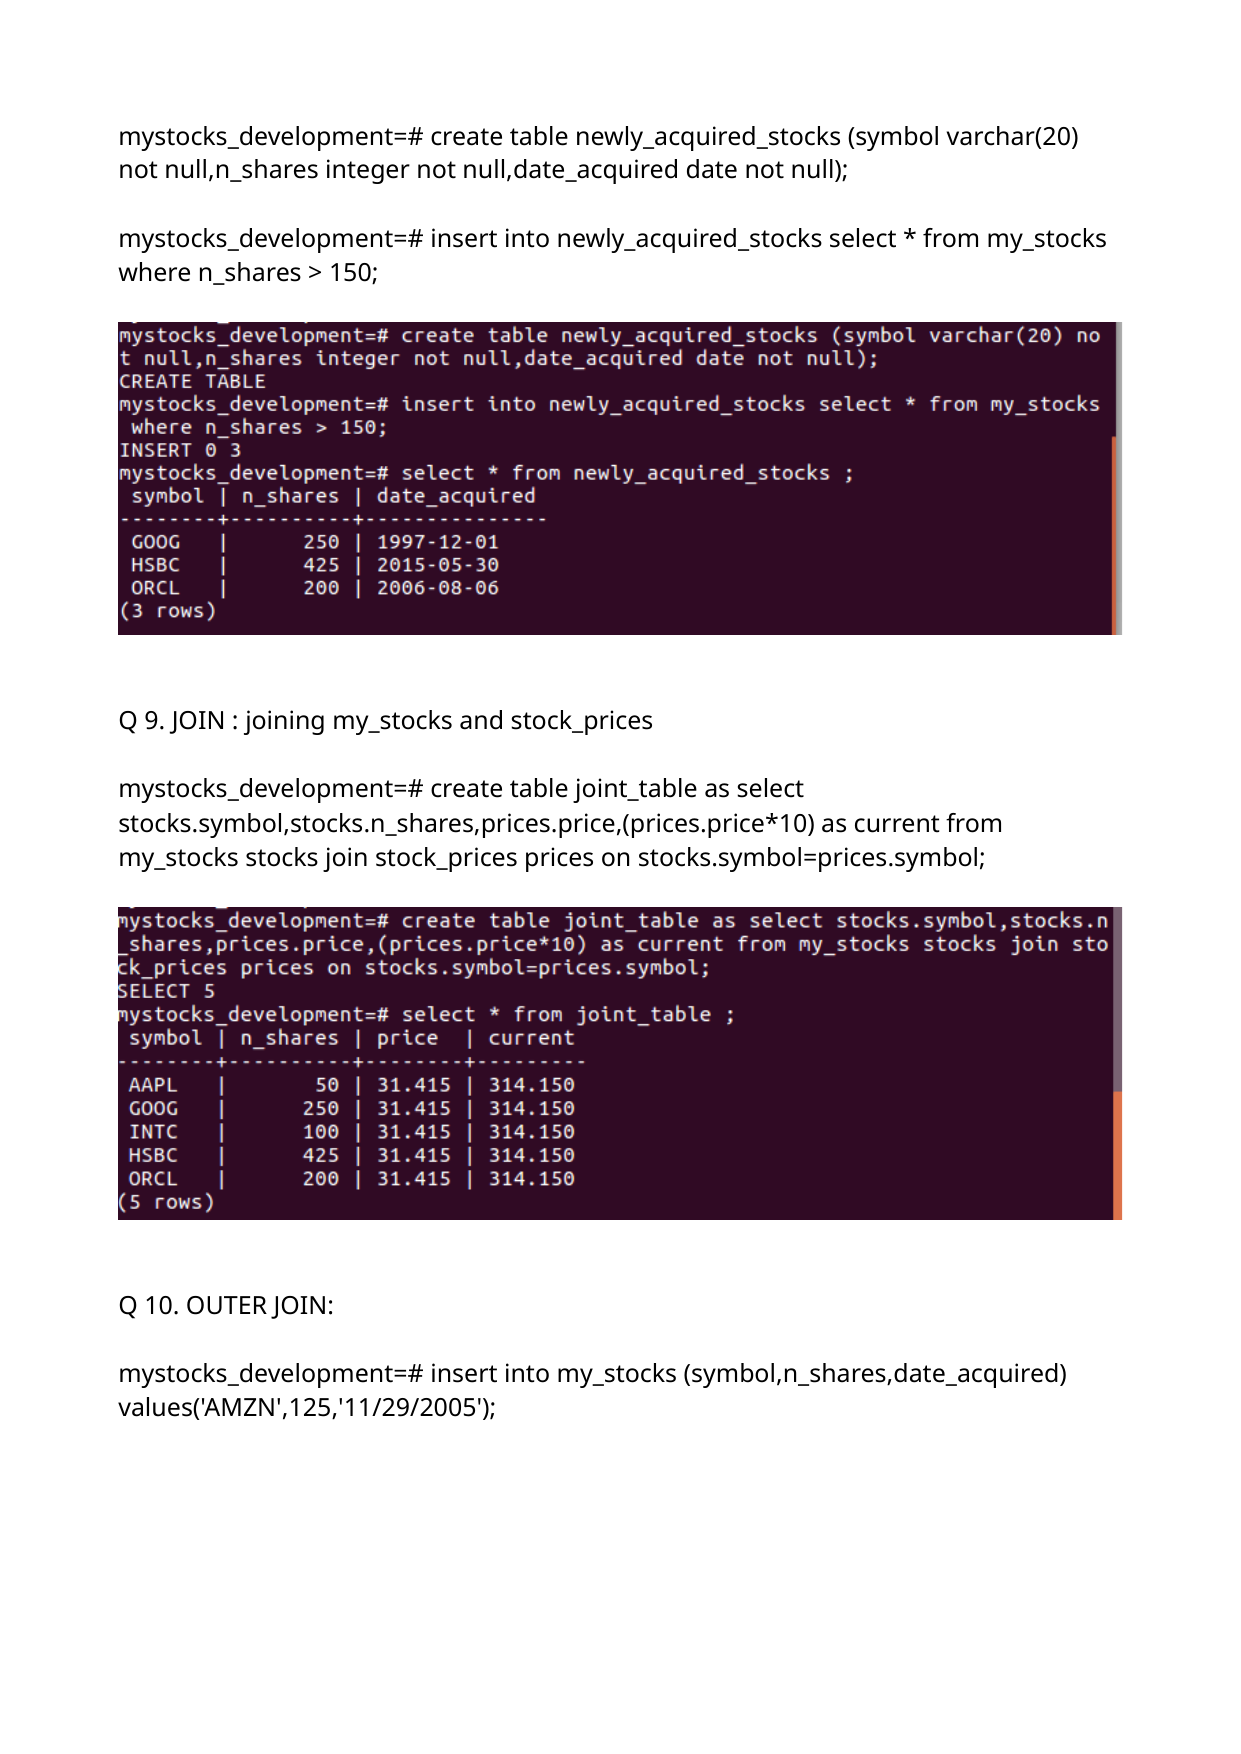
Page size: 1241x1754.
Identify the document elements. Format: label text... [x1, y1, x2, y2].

text mystocks_development=# create table newly_acquired_stocks (symbol varchar(20) not null,n_shares integer not null,date_acquired date not null); [118, 118, 1122, 186]
text mystocks_development=# create table joint_table as select stocks.symbol,stocks.n_shares,prices.price,(prices.price*10) as current from my_stocks stocks join stock_prices prices on stocks.symbol=prices.symbol; [118, 771, 1122, 873]
text Q 9. JOIN : joining my_stocks and stock_prices [118, 703, 1122, 737]
picture [118, 322, 1123, 635]
text mystocks_development=# insert into newly_acquired_stocks select * from my_stocks where n_shares > 150; [118, 220, 1122, 288]
text mystocks_development=# insert into my_stocks (symbol,n_shares,date_acquired) values('AMZN',125,'11/29/2005'); [118, 1356, 1122, 1424]
text Q 10. OUTER JOIN: [118, 1288, 1122, 1322]
picture [118, 907, 1123, 1220]
